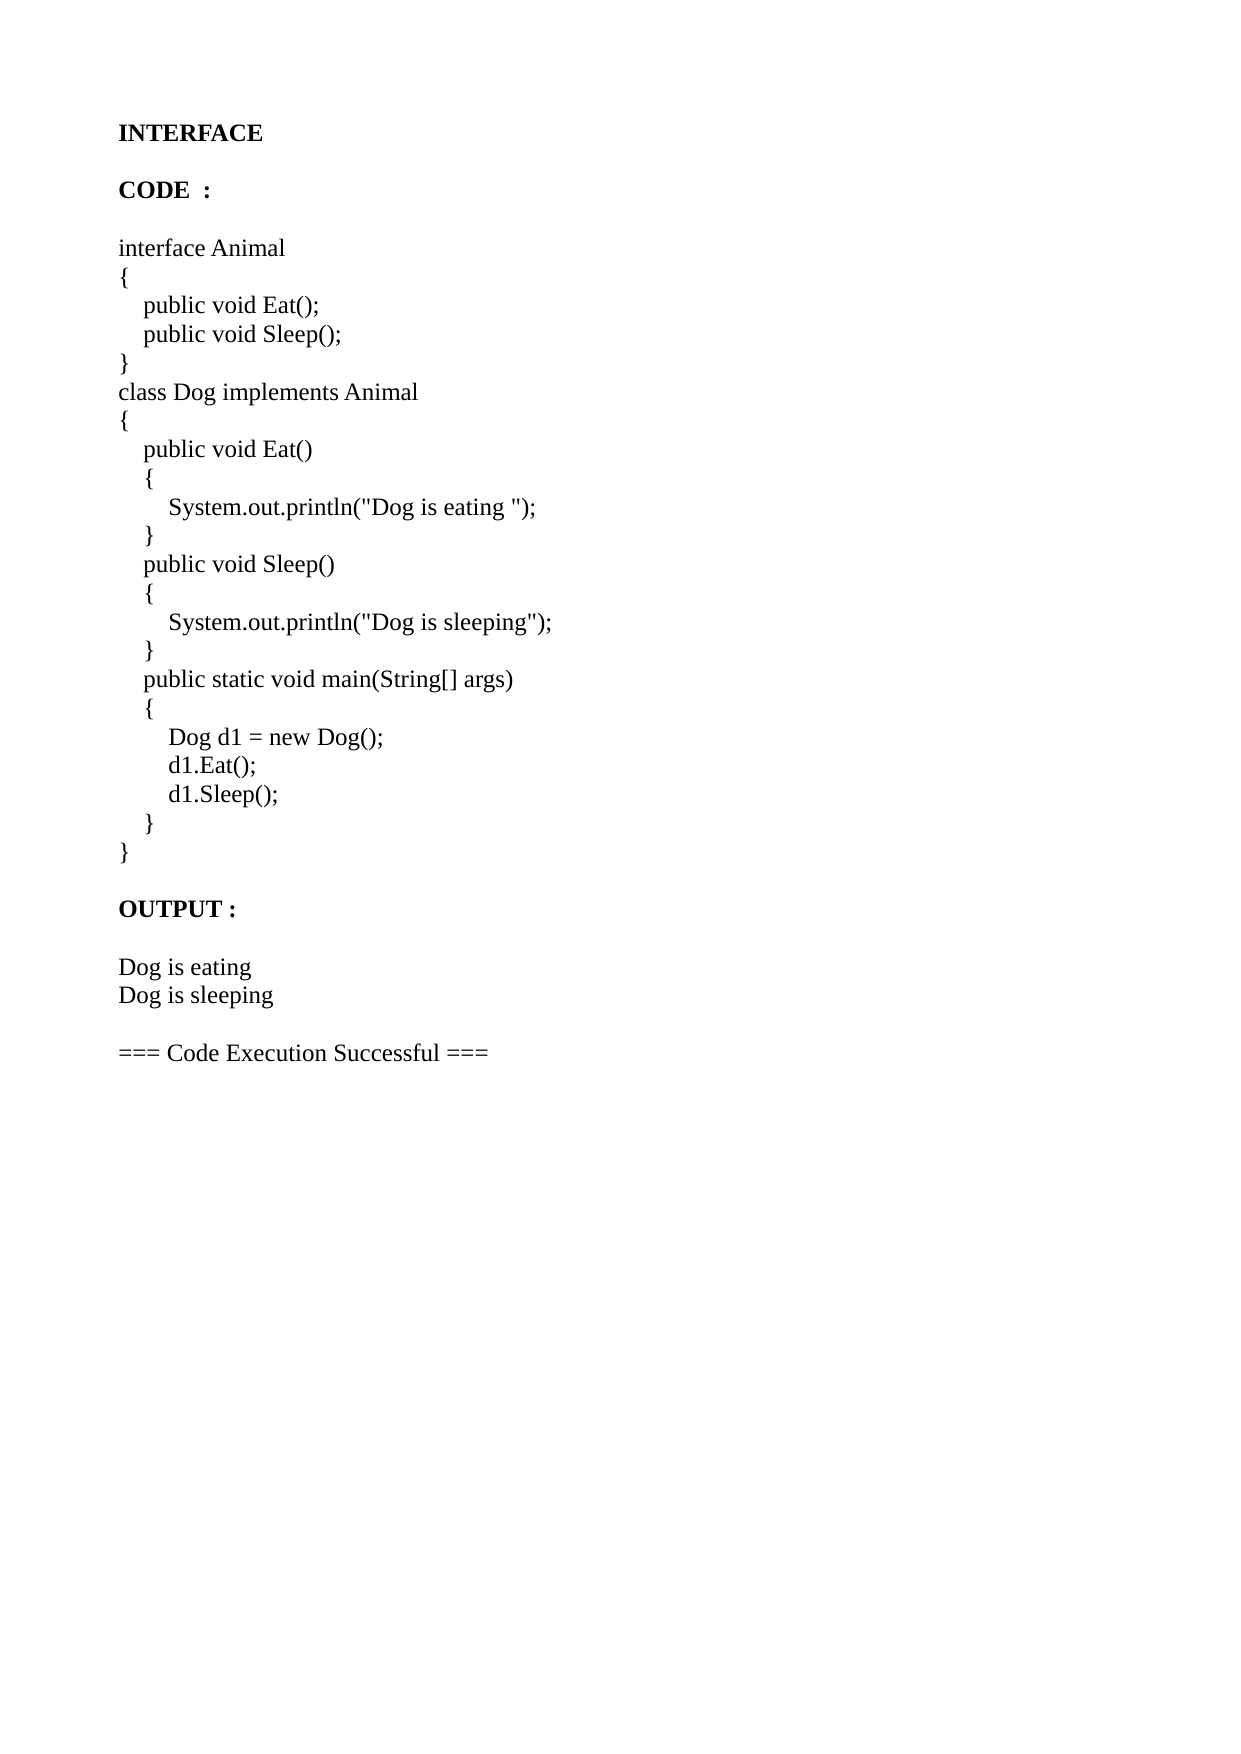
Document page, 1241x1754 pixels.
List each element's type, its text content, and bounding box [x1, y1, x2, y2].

text } [118, 521, 1122, 549]
text public void Eat() [118, 434, 1122, 463]
text public void Eat(); [118, 291, 1122, 319]
text System.out.println("Dog is sleeping"); [118, 607, 1122, 636]
text interface Animal [118, 233, 1122, 262]
text public void Sleep(); [118, 319, 1122, 348]
text } [118, 636, 1122, 664]
text class Dog implements Animal [118, 377, 1122, 406]
text } [118, 348, 1122, 377]
text System.out.println("Dog is eating "); [118, 492, 1122, 521]
text OUTPUT : [118, 894, 1122, 923]
text } [118, 837, 1122, 866]
text === Code Execution Successful === [118, 1038, 1122, 1067]
text public void Sleep() [118, 549, 1122, 578]
text Dog d1 = new Dog(); [118, 722, 1122, 751]
text Dog is sleeping [118, 981, 1122, 1009]
text CODE : [118, 176, 1122, 204]
text { [118, 463, 1122, 492]
text d1.Sleep(); [118, 779, 1122, 808]
text { [118, 693, 1122, 722]
text d1.Eat(); [118, 751, 1122, 779]
text { [118, 406, 1122, 434]
text INTERFACE [118, 118, 1122, 147]
text } [118, 808, 1122, 837]
text Dog is eating [118, 952, 1122, 981]
text public static void main(String[] args) [118, 664, 1122, 693]
text { [118, 578, 1122, 607]
text { [118, 262, 1122, 291]
